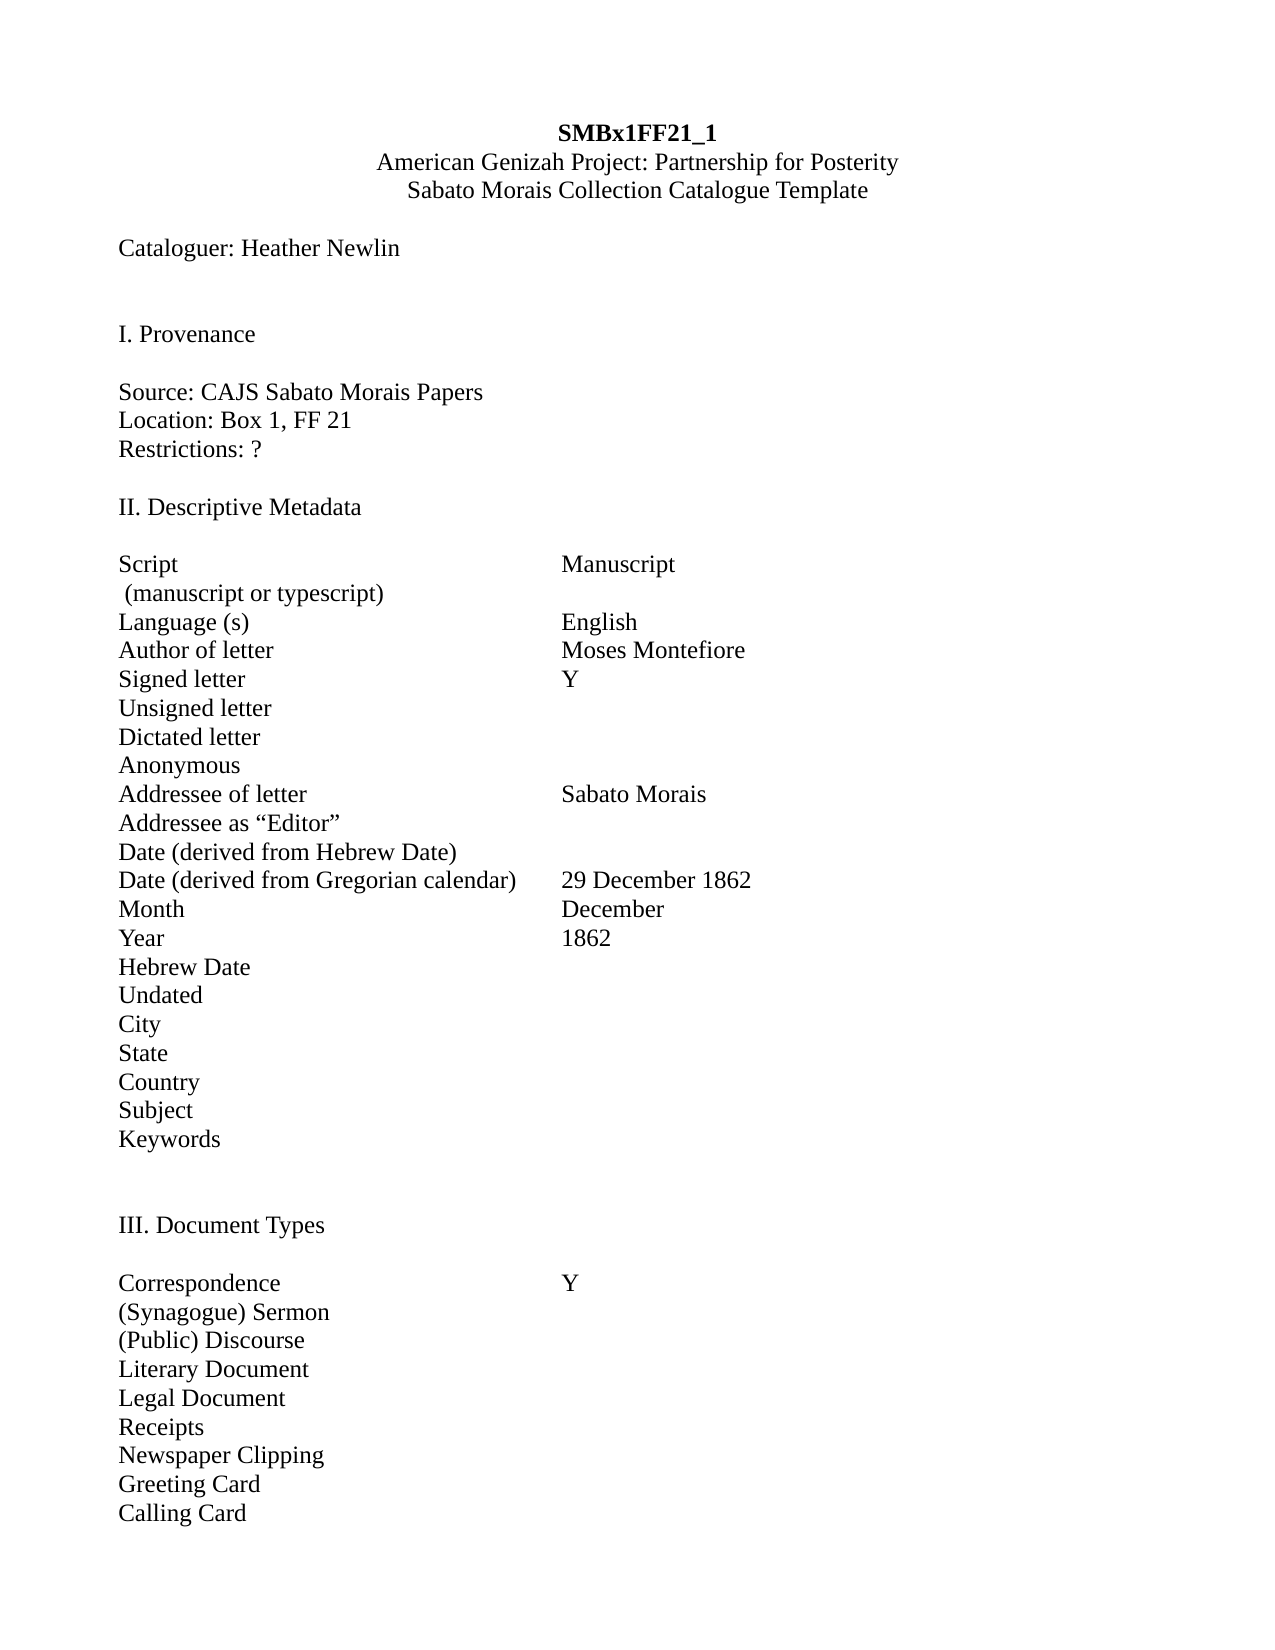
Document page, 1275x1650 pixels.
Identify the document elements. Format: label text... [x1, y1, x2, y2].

text (manuscript or typescript) [118, 578, 1157, 607]
text State [118, 1038, 1157, 1067]
text Location: Box 1, FF 21 [118, 406, 1157, 434]
text Literary Document [118, 1354, 1157, 1383]
text American Genizah Project: Partnership for Posterity [118, 147, 1157, 176]
text Greeting Card [118, 1469, 1157, 1498]
text Newspaper Clipping [118, 1441, 1157, 1469]
text Hebrew Date [118, 952, 1157, 981]
text Anonymous [118, 751, 1157, 779]
text Cataloguer: Heather Newlin [118, 233, 1157, 262]
text Dictated letter [118, 722, 1157, 751]
text Language (s) English [118, 607, 1157, 636]
text Date (derived from Gregorian calendar) 29 December 1862 [118, 866, 1157, 894]
text SMBx1FF21_1 [118, 118, 1157, 147]
text Receipts [118, 1412, 1157, 1441]
text Script Manuscript [118, 549, 1157, 578]
text Sabato Morais Collection Catalogue Template [118, 176, 1157, 204]
text Unsigned letter [118, 693, 1157, 722]
text Legal Document [118, 1383, 1157, 1412]
text (Synagogue) Sermon [118, 1297, 1157, 1326]
text Keywords [118, 1124, 1157, 1153]
text Calling Card [118, 1498, 1157, 1527]
text II. Descriptive Metadata [118, 492, 1157, 521]
text Year 1862 [118, 923, 1157, 952]
text Date (derived from Hebrew Date) [118, 837, 1157, 866]
text III. Document Types [118, 1211, 1157, 1239]
text Author of letter Moses Montefiore [118, 636, 1157, 664]
text Signed letter Y [118, 664, 1157, 693]
text Month December [118, 894, 1157, 923]
text I. Provenance [118, 319, 1157, 348]
text Country [118, 1067, 1157, 1096]
text Addressee as “Editor” [118, 808, 1157, 837]
text Subject [118, 1096, 1157, 1124]
text City [118, 1009, 1157, 1038]
text Restrictions: ? [118, 434, 1157, 463]
text Correspondence Y [118, 1268, 1157, 1297]
text (Public) Discourse [118, 1326, 1157, 1354]
text Source: CAJS Sabato Morais Papers [118, 377, 1157, 406]
text Undated [118, 981, 1157, 1009]
text Addressee of letter Sabato Morais [118, 779, 1157, 808]
